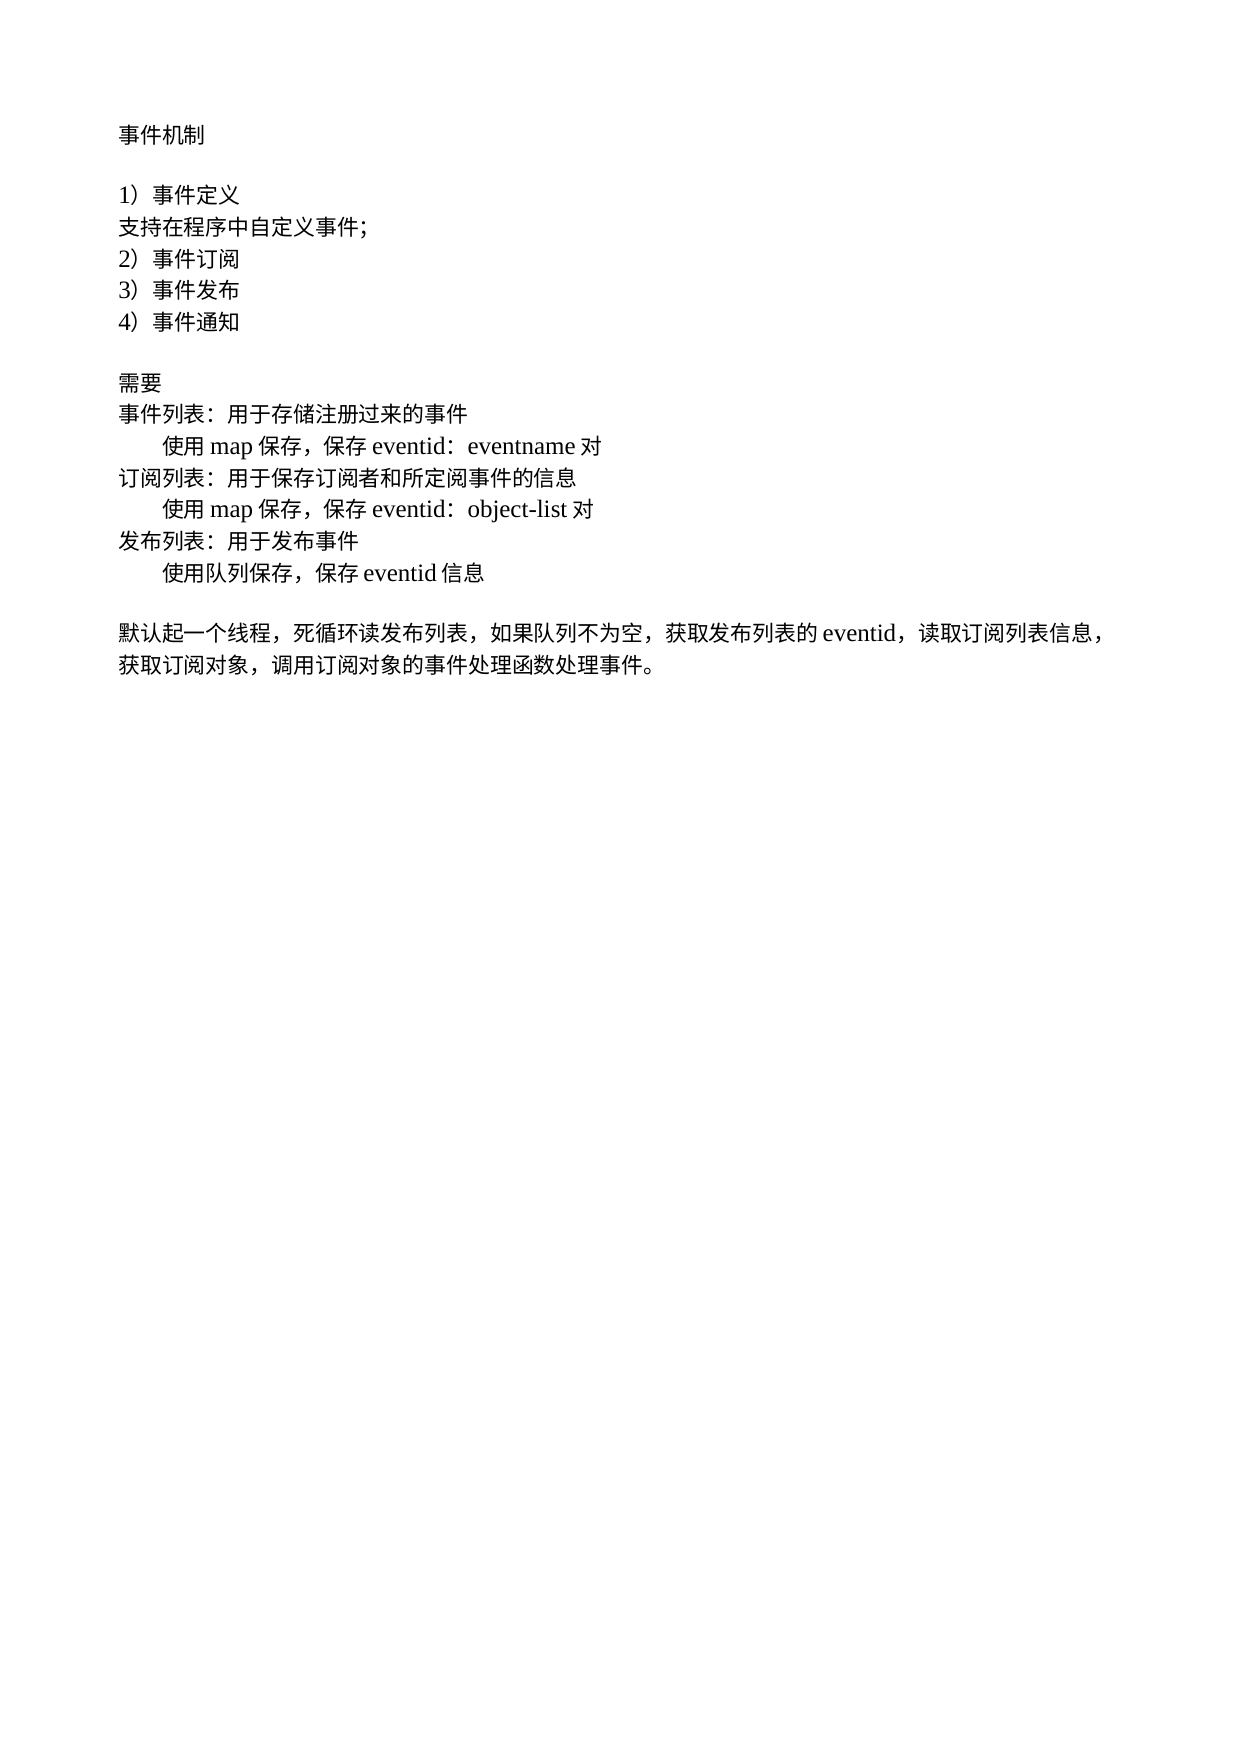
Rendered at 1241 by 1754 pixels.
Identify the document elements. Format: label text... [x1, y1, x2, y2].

text 事件列表：用于存储注册过来的事件 [118, 397, 1122, 429]
text 发布列表：用于发布事件 [118, 524, 1122, 556]
text 默认起一个线程，死循环读发布列表，如果队列不为空，获取发布列表的eventid，读取订阅列表信息，获取订阅对象，调用订阅对象的事件处理函数处理事件。 [118, 616, 1122, 679]
text 事件机制 [118, 118, 1122, 150]
text 需要 [118, 366, 1122, 397]
text 2）事件订阅 [118, 242, 1122, 273]
text 1）事件定义 [118, 178, 1122, 210]
text 订阅列表：用于保存订阅者和所定阅事件的信息 [118, 461, 1122, 492]
text 4）事件通知 [118, 305, 1122, 337]
text 3）事件发布 [118, 273, 1122, 305]
text 支持在程序中自定义事件； [118, 210, 1122, 242]
text 使用map保存，保存eventid：eventname对 [118, 429, 1122, 461]
text 使用map保存，保存eventid：object-list对 [118, 492, 1122, 524]
text 使用队列保存，保存eventid信息 [118, 556, 1122, 587]
